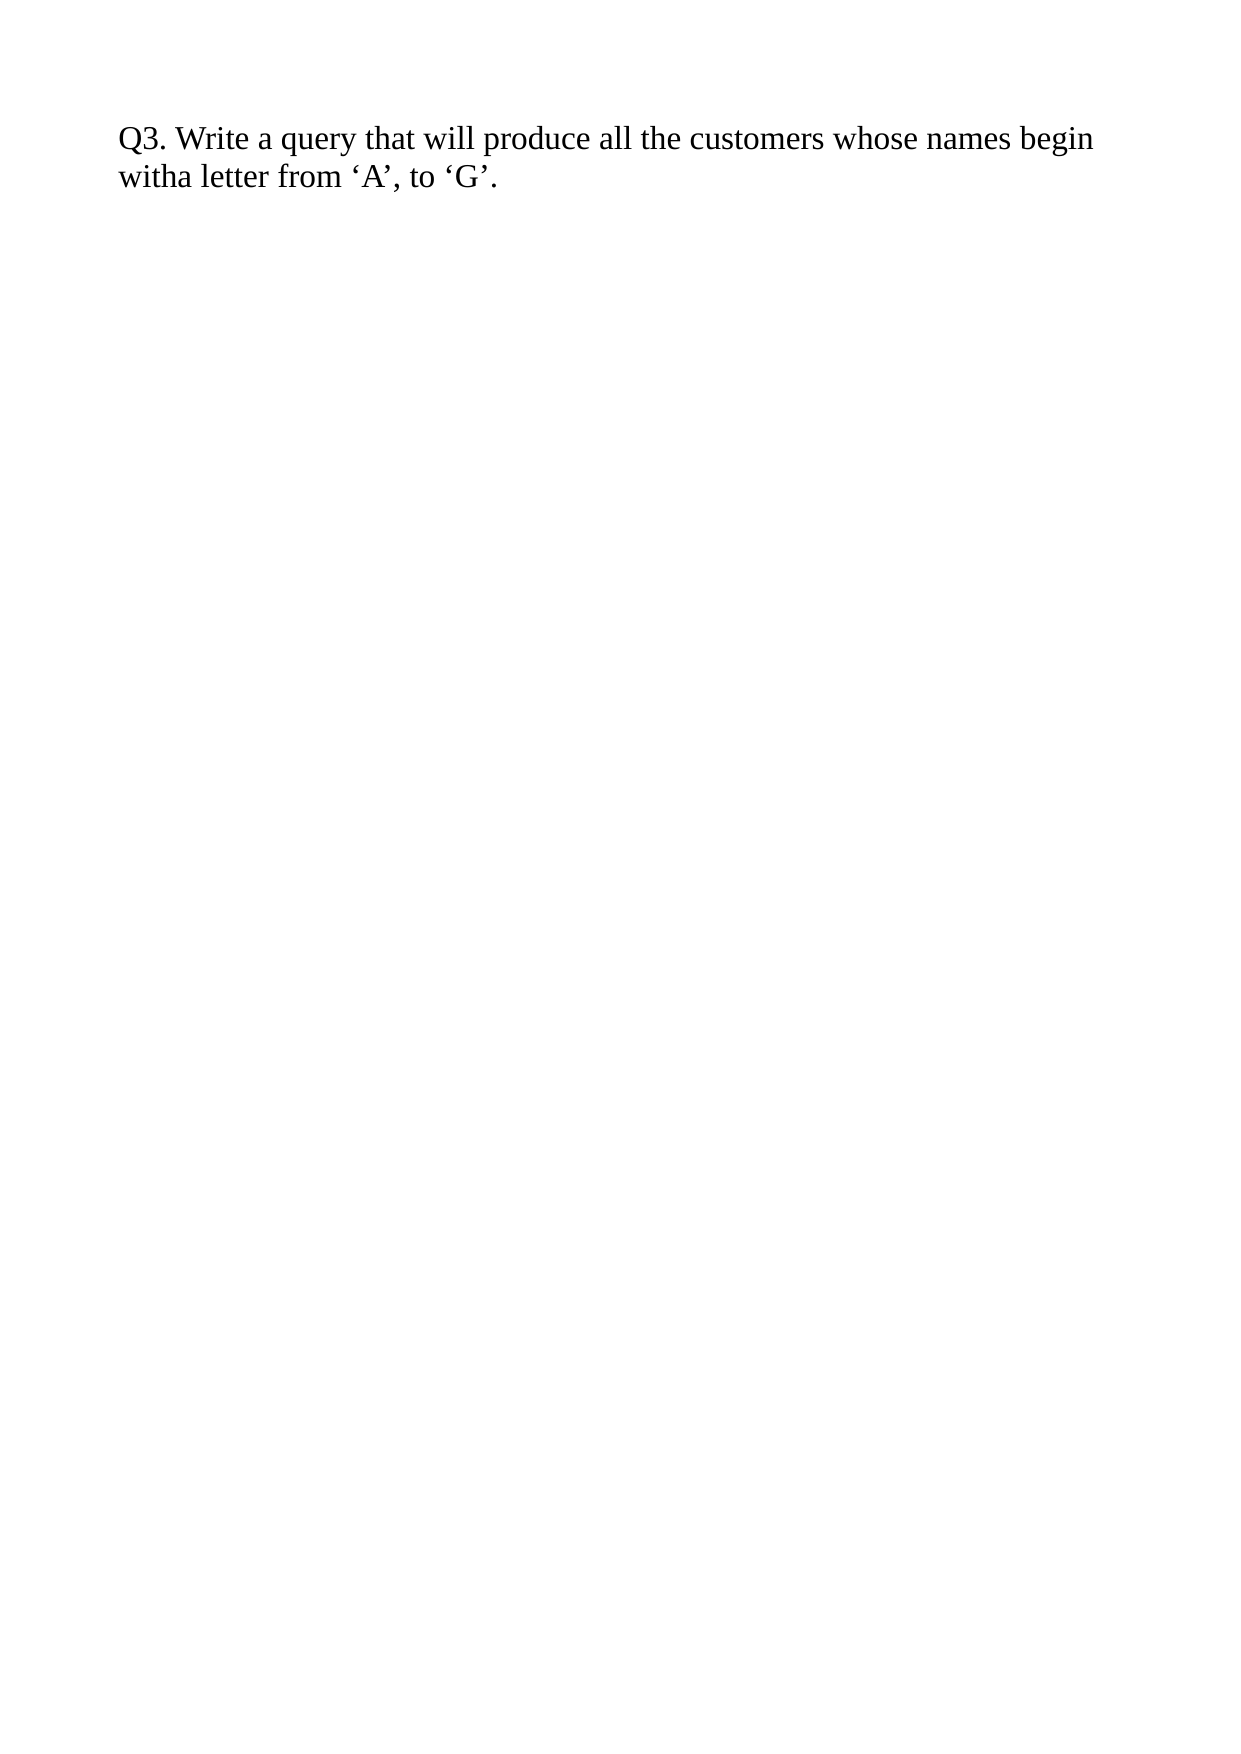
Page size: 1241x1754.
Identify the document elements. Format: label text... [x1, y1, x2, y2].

text Q3. Write a query that will produce all the customers whose names begin witha letter from ‘A’, to ‘G’. [118, 118, 1122, 195]
